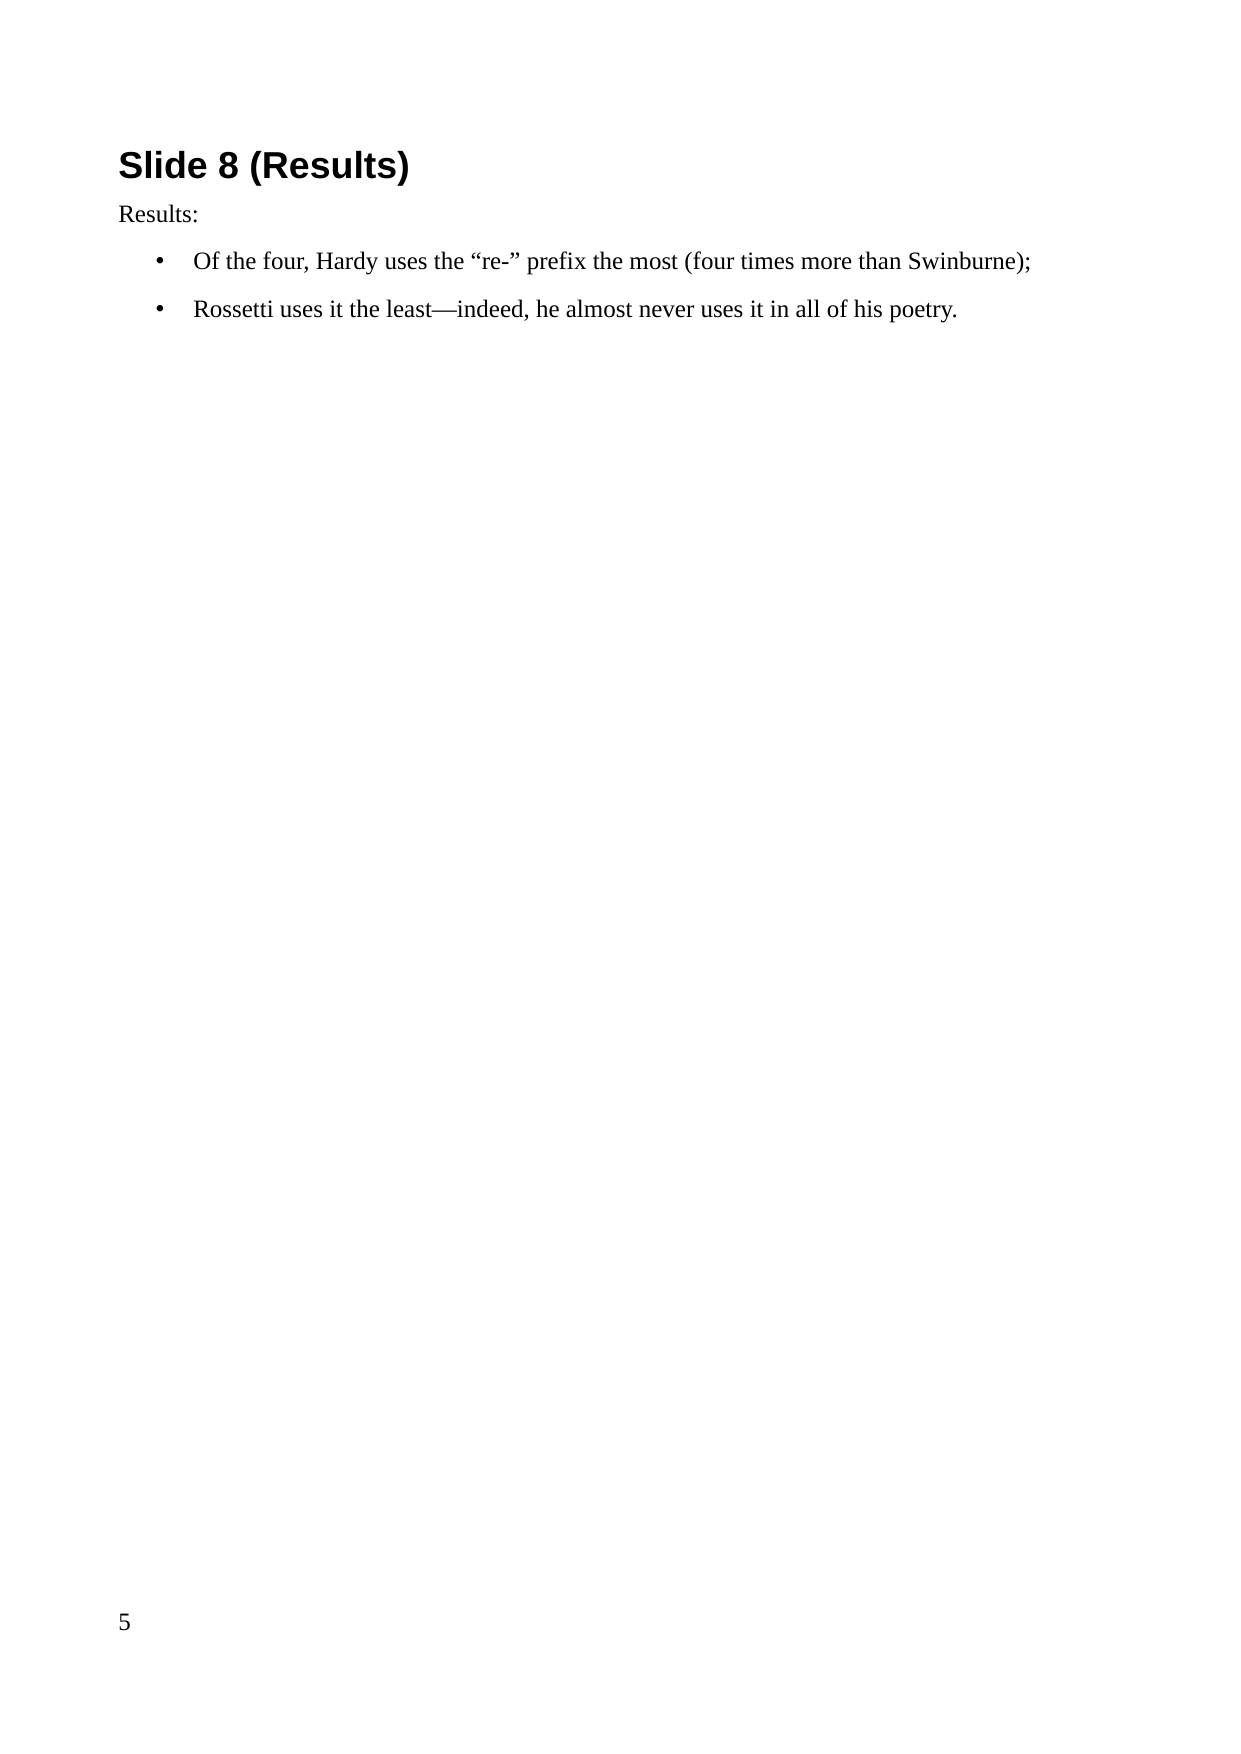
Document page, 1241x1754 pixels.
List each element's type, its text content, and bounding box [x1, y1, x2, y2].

subtitle Slide 8 (Results) [118, 143, 1122, 186]
list Of the four, Hardy uses the “re-” prefix the most (four times more than Swinburne); [156, 246, 1122, 275]
text Results: [118, 199, 1122, 227]
list Rossetti uses it the least—indeed, he almost never uses it in all of his poetry. [156, 294, 1122, 323]
